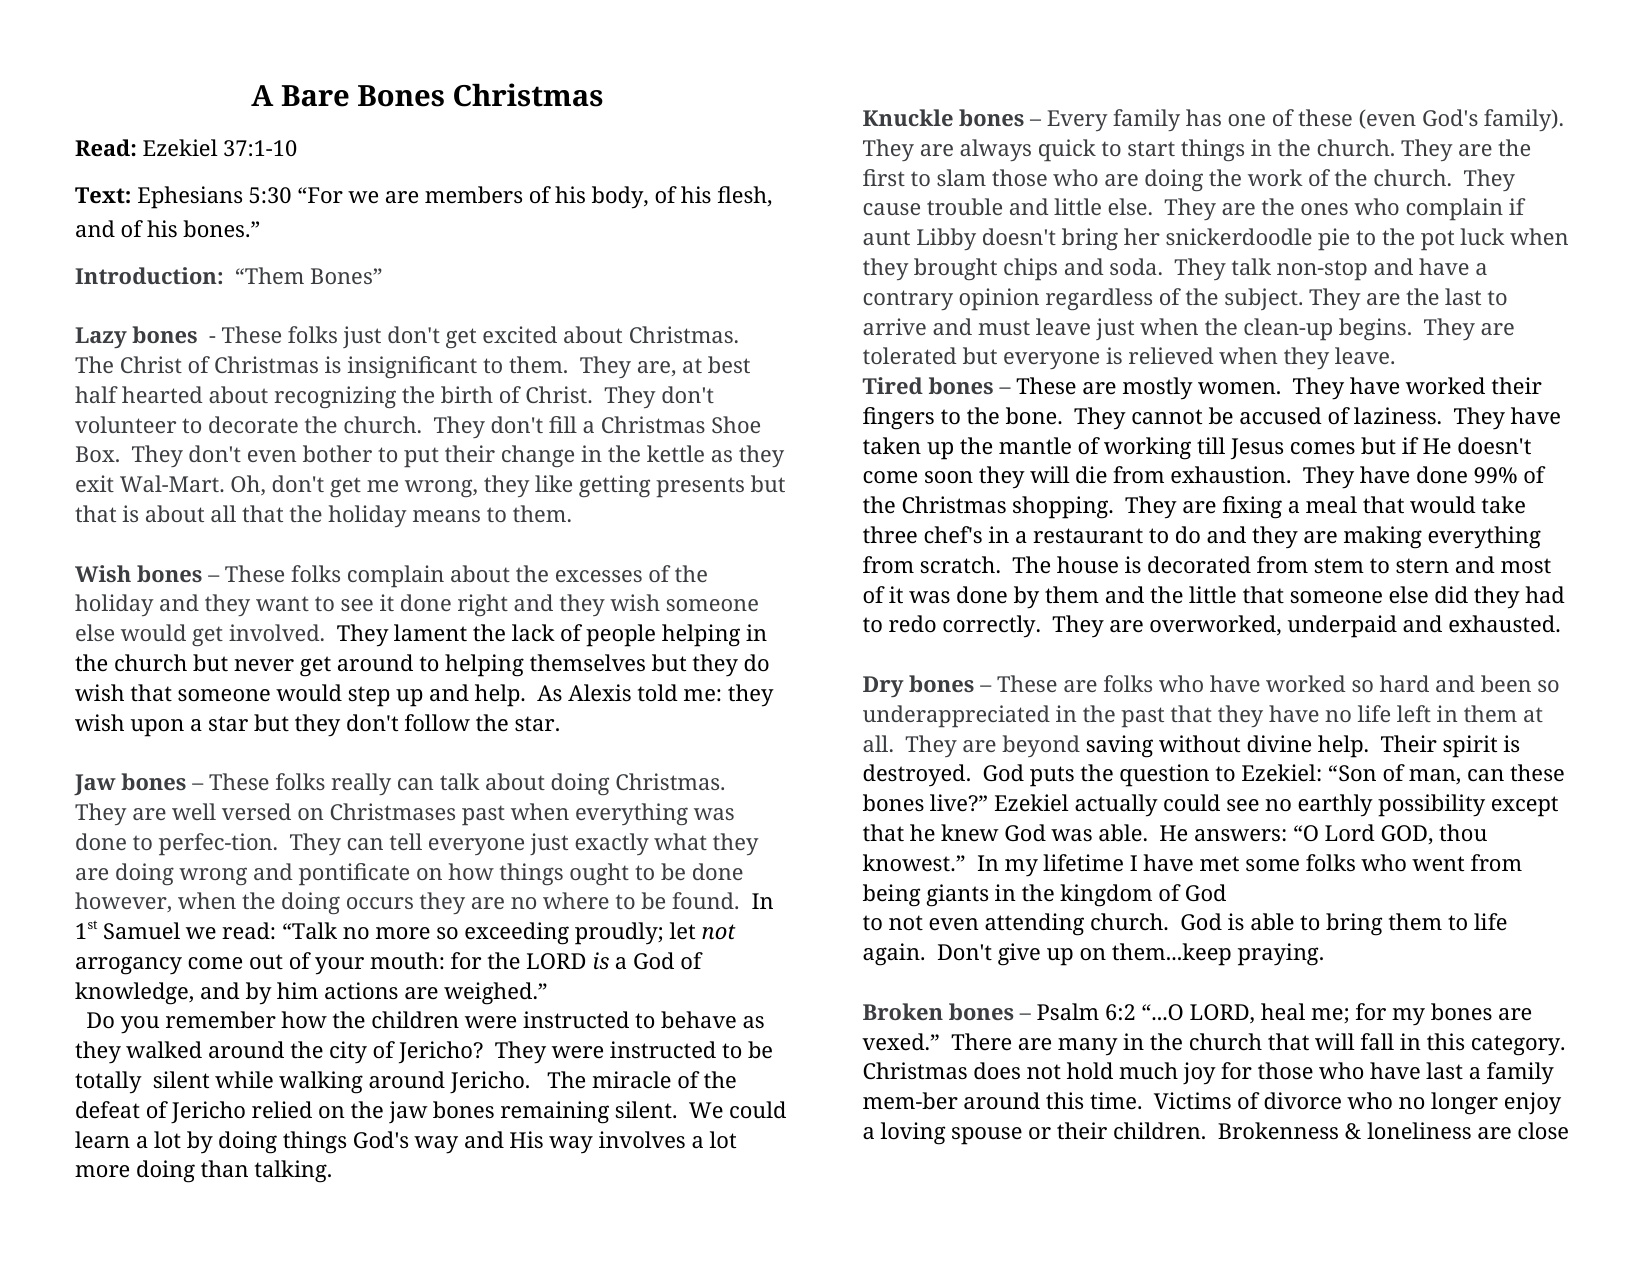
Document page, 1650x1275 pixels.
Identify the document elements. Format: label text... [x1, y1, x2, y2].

text A Bare Bones Christmas [75, 75, 787, 115]
text Read: Ezekiel 37:1-10 [75, 133, 787, 163]
text Text: Ephesians 5:30 “For we are members of his body, of his flesh, and of his bones.” [75, 180, 787, 244]
text to not even attending church. God is able to bring them to life again. Don't give up on them...keep praying. [862, 907, 1575, 967]
text Lazy bones - These folks just don't get excited about Christmas. The Christ of Christmas is insignificant to them. They are, at best half hearted about recognizing the birth of Christ. They don't volunteer to decorate the church. They don't fill a Christmas Shoe Box. They don't even bother to put their change in the kettle as they exit Wal-Mart. Oh, don't get me wrong, they like getting presents but that is about all that the holiday means to them. [75, 320, 787, 529]
text Wish bones – These folks complain about the excesses of the holiday and they want to see it done right and they wish someone else would get involved. They lament the lack of people helping in the church but never get around to helping themselves but they do wish that someone would step up and help. As Alexis told me: they wish upon a star but they don't follow the star. [75, 558, 787, 737]
text Introduction: “Them Bones” [75, 261, 787, 290]
text Do you remember how the children were instructed to behave as they walked around the city of Jericho? They were instructed to be totally silent while walking around Jericho. The miracle of the defeat of Jericho relied on the jaw bones remaining silent. We could learn a lot by doing things God's way and His way involves a lot more doing than talking. [75, 1005, 787, 1184]
text Tired bones – These are mostly women. They have worked their fingers to the bone. They cannot be accused of laziness. They have taken up the mantle of working till Jesus comes but if He doesn't come soon they will die from exhaustion. They have done 99% of the Christmas shopping. They are fixing a meal that would take three chef's in a restaurant to do and they are making everything from scratch. The house is decorated from stem to stern and most of it was done by them and the little that someone else did they had to redo correctly. They are overworked, underpaid and exhausted. [862, 371, 1575, 639]
text Broken bones – Psalm 6:2 “...O LORD, heal me; for my bones are vexed.” There are many in the church that will fall in this category. Christmas does not hold much joy for those who have last a family mem-ber around this time. Victims of divorce who no longer enjoy a loving spouse or their children. Brokenness & loneliness are close [862, 997, 1575, 1146]
text Knuckle bones – Every family has one of these (even God's family). They are always quick to start things in the church. They are the first to slam those who are doing the work of the church. They cause trouble and little else. They are the ones who complain if aunt Libby doesn't bring her snickerdoodle pie to the pot luck when they brought chips and soda. They talk non-stop and have a contrary opinion regardless of the subject. They are the last to arrive and must leave just when the clean-up begins. They are tolerated but everyone is relieved when they leave. [862, 103, 1575, 371]
text Dry bones – These are folks who have worked so hard and been so underappreciated in the past that they have no life left in them at all. They are beyond saving without divine help. Their spirit is destroyed. God puts the question to Ezekiel: “Son of man, can these bones live?” Ezekiel actually could see no earthly possibility except that he knew God was able. He answers: “O Lord GOD, thou knowest.” In my lifetime I have met some folks who went from being giants in the kingdom of God [862, 669, 1575, 907]
text Jaw bones – These folks really can talk about doing Christmas. They are well versed on Christmases past when everything was done to perfec-tion. They can tell everyone just exactly what they are doing wrong and pontificate on how things ought to be done however, when the doing occurs they are no where to be found. In 1st Samuel we read: “Talk no more so exceeding proudly; let not arrogancy come out of your mouth: for the LORD is a God of knowledge, and by him actions are weighed.” [75, 767, 787, 1005]
